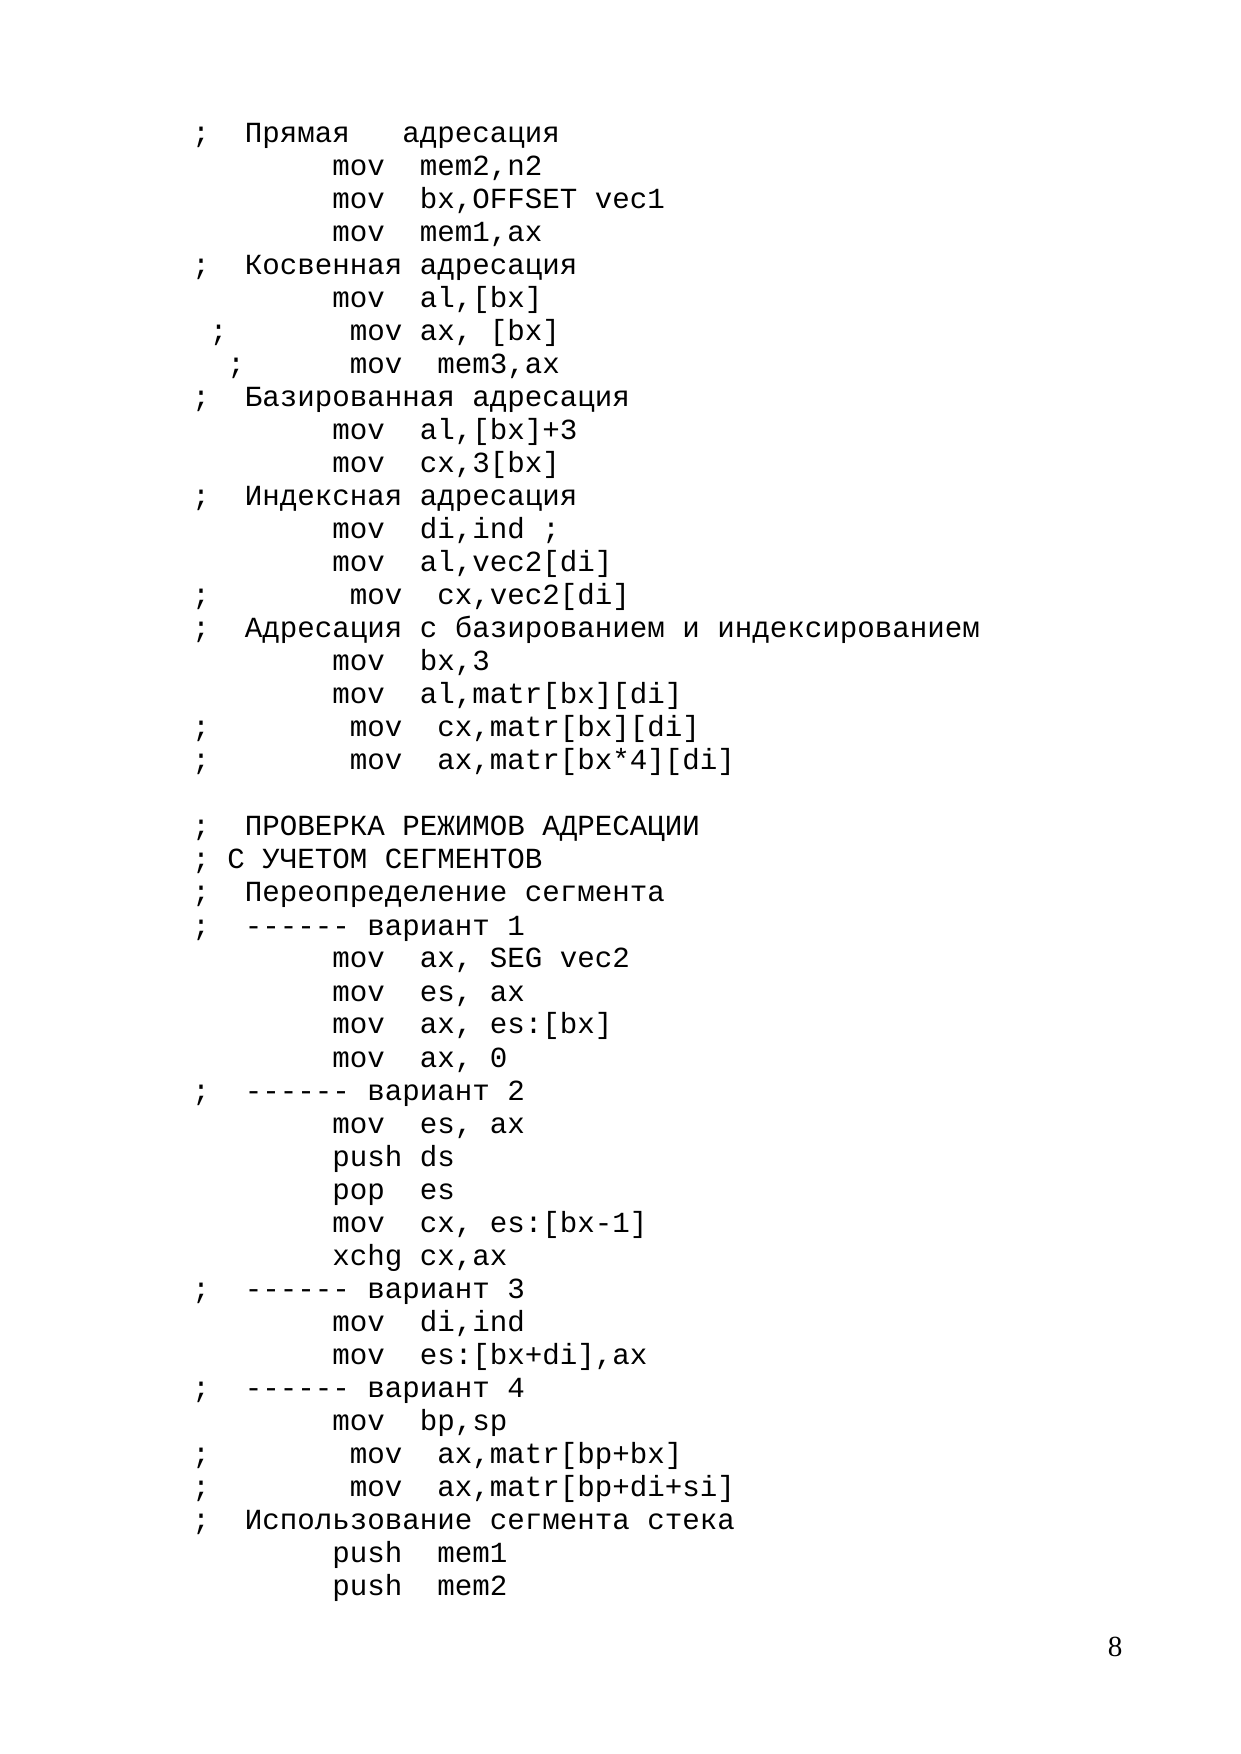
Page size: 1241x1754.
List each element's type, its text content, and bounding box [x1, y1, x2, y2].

text ; mov mem3,ax [118, 349, 1122, 382]
text mov al,[bx]+3 [118, 415, 1122, 448]
text ; mov ax, [bx] [118, 316, 1122, 349]
text mov al,[bx] [118, 283, 1122, 316]
text ; mov cx,matr[bx][di] [118, 712, 1122, 746]
text mov ax, SEG vec2 [118, 944, 1122, 977]
text ; ------ вариант 3 [118, 1274, 1122, 1307]
text mov di,ind [118, 1307, 1122, 1340]
text mov al,matr[bx][di] [118, 679, 1122, 712]
text ; ------ вариант 2 [118, 1076, 1122, 1109]
text mov cx,3[bx] [118, 448, 1122, 481]
text mov es, ax [118, 1109, 1122, 1142]
text mov mem1,ax [118, 217, 1122, 250]
text ; ------ вариант 4 [118, 1373, 1122, 1406]
text mov bx,3 [118, 646, 1122, 679]
text ; Базированная адресация [118, 382, 1122, 415]
text push ds [118, 1142, 1122, 1175]
text mov ax, 0 [118, 1043, 1122, 1076]
text ; mov ax,matr[bx*4][di] [118, 746, 1122, 778]
text ; mov ax,matr[bp+bx] [118, 1439, 1122, 1472]
text ; Использование сегмента стека [118, 1505, 1122, 1538]
text mov al,vec2[di] [118, 547, 1122, 580]
text push mem1 [118, 1538, 1122, 1571]
text mov ax, es:[bx] [118, 1010, 1122, 1043]
text mov es, ax [118, 977, 1122, 1010]
text mov mem2,n2 [118, 151, 1122, 184]
text pop es [118, 1175, 1122, 1208]
text push mem2 [118, 1571, 1122, 1604]
text ; ------ вариант 1 [118, 911, 1122, 944]
text mov es:[bx+di],ax [118, 1340, 1122, 1373]
text mov bx,OFFSET vec1 [118, 184, 1122, 217]
text ; Адресация с базированием и индексированием [118, 613, 1122, 646]
text mov cx, es:[bx-1] [118, 1208, 1122, 1241]
text ; ПРОВЕРКА РЕЖИМОВ АДРЕСАЦИИ [118, 812, 1122, 844]
text ; С УЧЕТОМ СЕГМЕНТОВ [118, 844, 1122, 878]
text ; Переопределение сегмента [118, 878, 1122, 911]
text ; Индексная адресация [118, 481, 1122, 514]
text ; mov ax,matr[bp+di+si] [118, 1472, 1122, 1505]
text ; Косвенная адресация [118, 250, 1122, 283]
text xchg cx,ax [118, 1241, 1122, 1274]
text ; Прямая адресация [118, 118, 1122, 151]
text ; mov cx,vec2[di] [118, 580, 1122, 613]
text mov di,ind ; [118, 514, 1122, 547]
text mov bp,sp [118, 1406, 1122, 1439]
